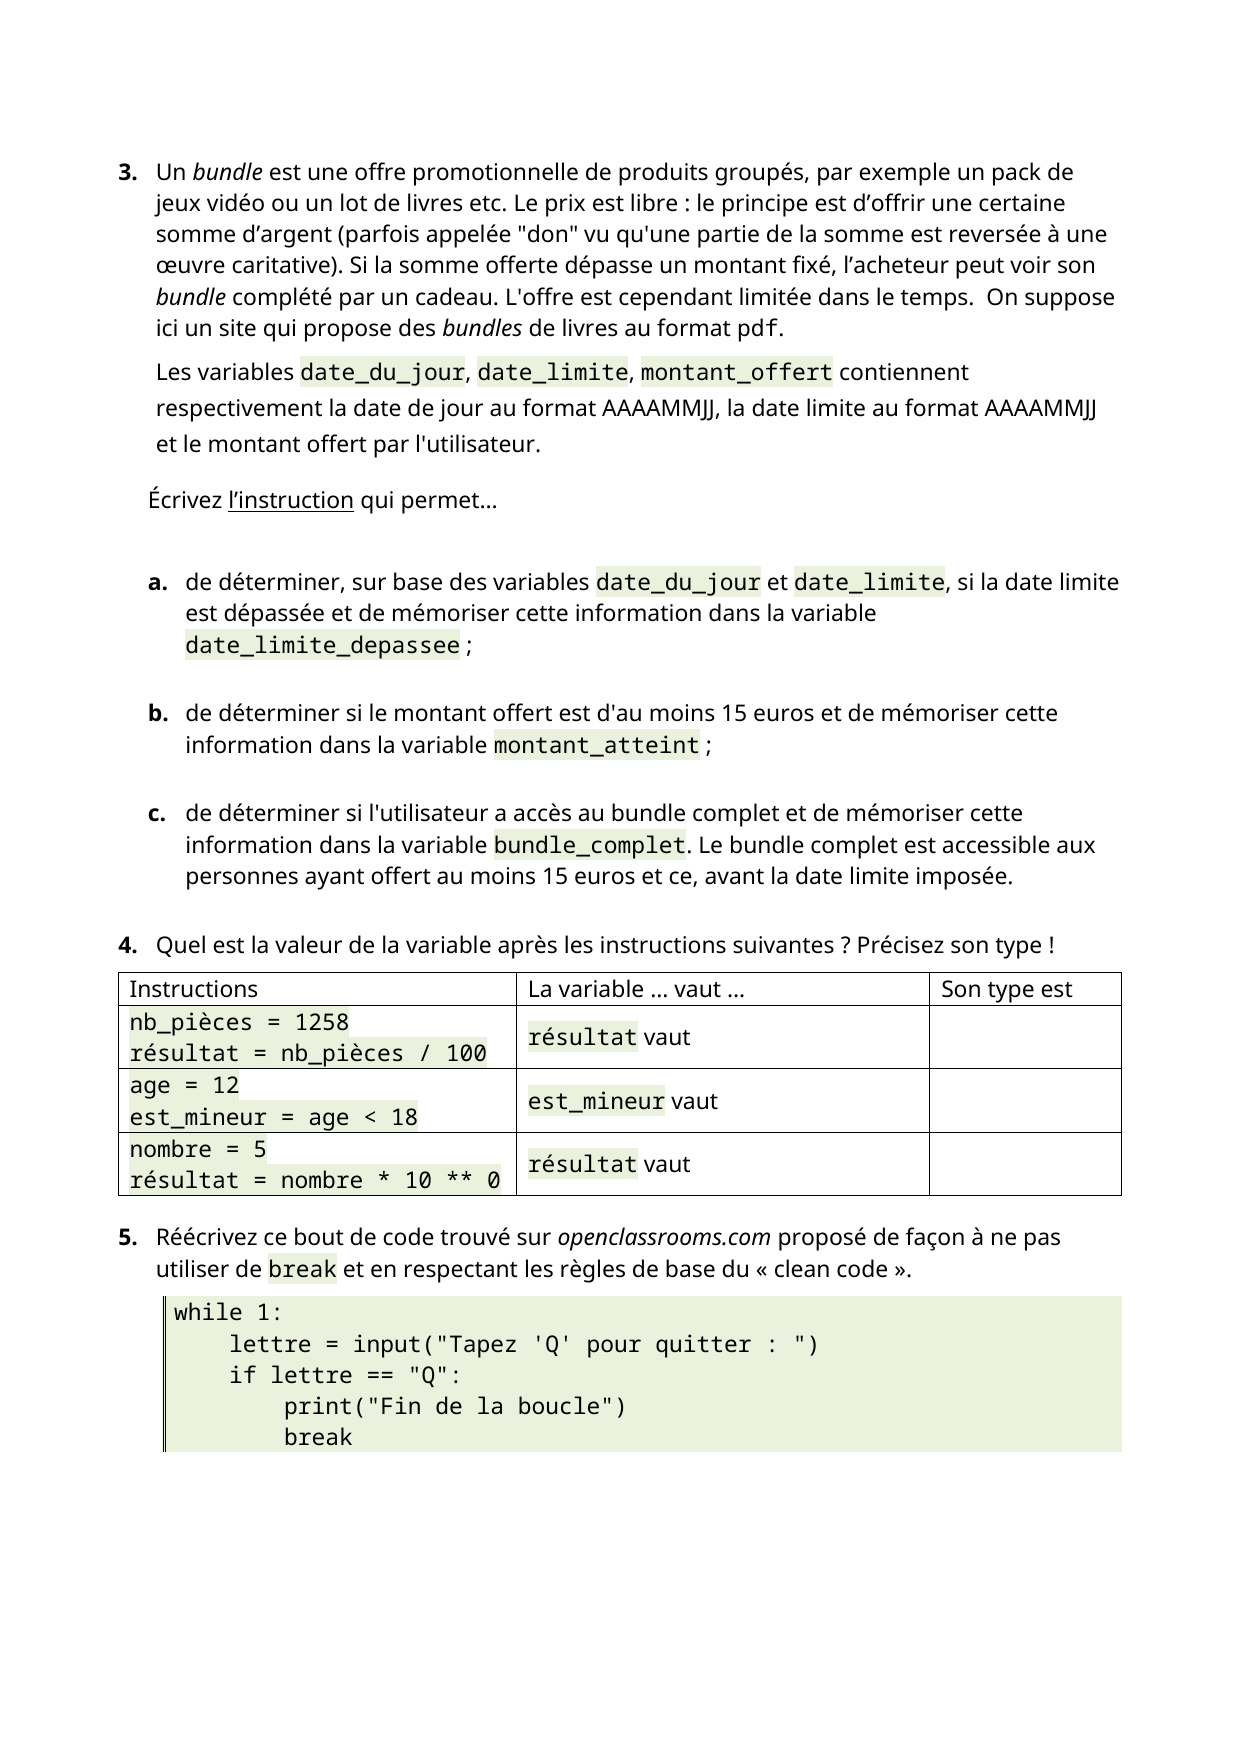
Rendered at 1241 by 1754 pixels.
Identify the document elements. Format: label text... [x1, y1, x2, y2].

text while 1: [166, 1296, 174, 1327]
list de déterminer, sur base des variables date_du_jour et date_limite, si la date limite est dépassée et de mémoriser cette information dans la variable date_limite_depassee ; [148, 566, 1122, 660]
table_cell [930, 1006, 1121, 1068]
table_cell nombre = 5 résultat = nombre * 10 ** 0 [267, 1133, 516, 1195]
table_cell résultat vaut [517, 1133, 929, 1195]
table_cell age = 12 est_mineur = age < 18 [119, 1069, 129, 1132]
table_header Instructions [119, 973, 516, 1004]
list de déterminer si l'utilisateur a accès au bundle complet et de mémoriser cette information dans la variable bundle_complet. Le bundle complet est accessible aux personnes ayant offert au moins 15 euros et ce, avant la date limite imposée. [148, 797, 1122, 891]
list Réécrivez ce bout de code trouvé sur openclassrooms.com proposé de façon à ne pas utiliser de break et en respectant les règles de base du « clean code ». [118, 1221, 1122, 1284]
table_cell [930, 1069, 1121, 1132]
text while 1: [284, 1296, 1122, 1327]
list Quel est la valeur de la variable après les instructions suivantes ? Précisez son type ! [118, 928, 1122, 960]
table_cell nb_pièces = 1258 résultat = nb_pièces / 100 [349, 1006, 516, 1068]
table_cell age = 12 est_mineur = age < 18 [239, 1069, 516, 1132]
table_header Son type est [930, 973, 1121, 1004]
list Les variables date_du_jour, date_limite, montant_offert contiennent respectivement la date de jour au format AAAAMMJJ, la date limite au format AAAAMMJJ et le montant offert par l'utilisateur. [156, 356, 1122, 459]
list Un bundle est une offre promotionnelle de produits groupés, par exemple un pack de jeux vidéo ou un lot de livres etc. Le prix est libre : le principe est d’offrir une certaine somme d’argent (parfois appelée "don" vu qu'une partie de la somme est reversée à une œuvre caritative). Si la somme offerte dépasse un montant fixé, l’acheteur peut voir son bundle complété par un cadeau. L'offre est cependant limitée dans le temps. On suppose ici un site qui propose des bundles de livres au format pdf. [118, 156, 1122, 343]
text print("Fin de la boucle") [628, 1390, 1122, 1421]
text if lettre == "Q": [463, 1359, 1122, 1390]
table_header La variable … vaut … [517, 973, 929, 1004]
table_cell est_mineur vaut [517, 1069, 929, 1132]
table_cell résultat vaut [517, 1006, 929, 1068]
table_cell [930, 1133, 1121, 1195]
text break [353, 1421, 1122, 1452]
text lettre = input("Tapez 'Q' pour quitter : ") [166, 1327, 1122, 1359]
text break [166, 1421, 174, 1452]
text Écrivez l’instruction qui permet… [118, 484, 1122, 516]
list de déterminer si le montant offert est d'au moins 15 euros et de mémoriser cette information dans la variable montant_atteint ; [148, 697, 1122, 760]
